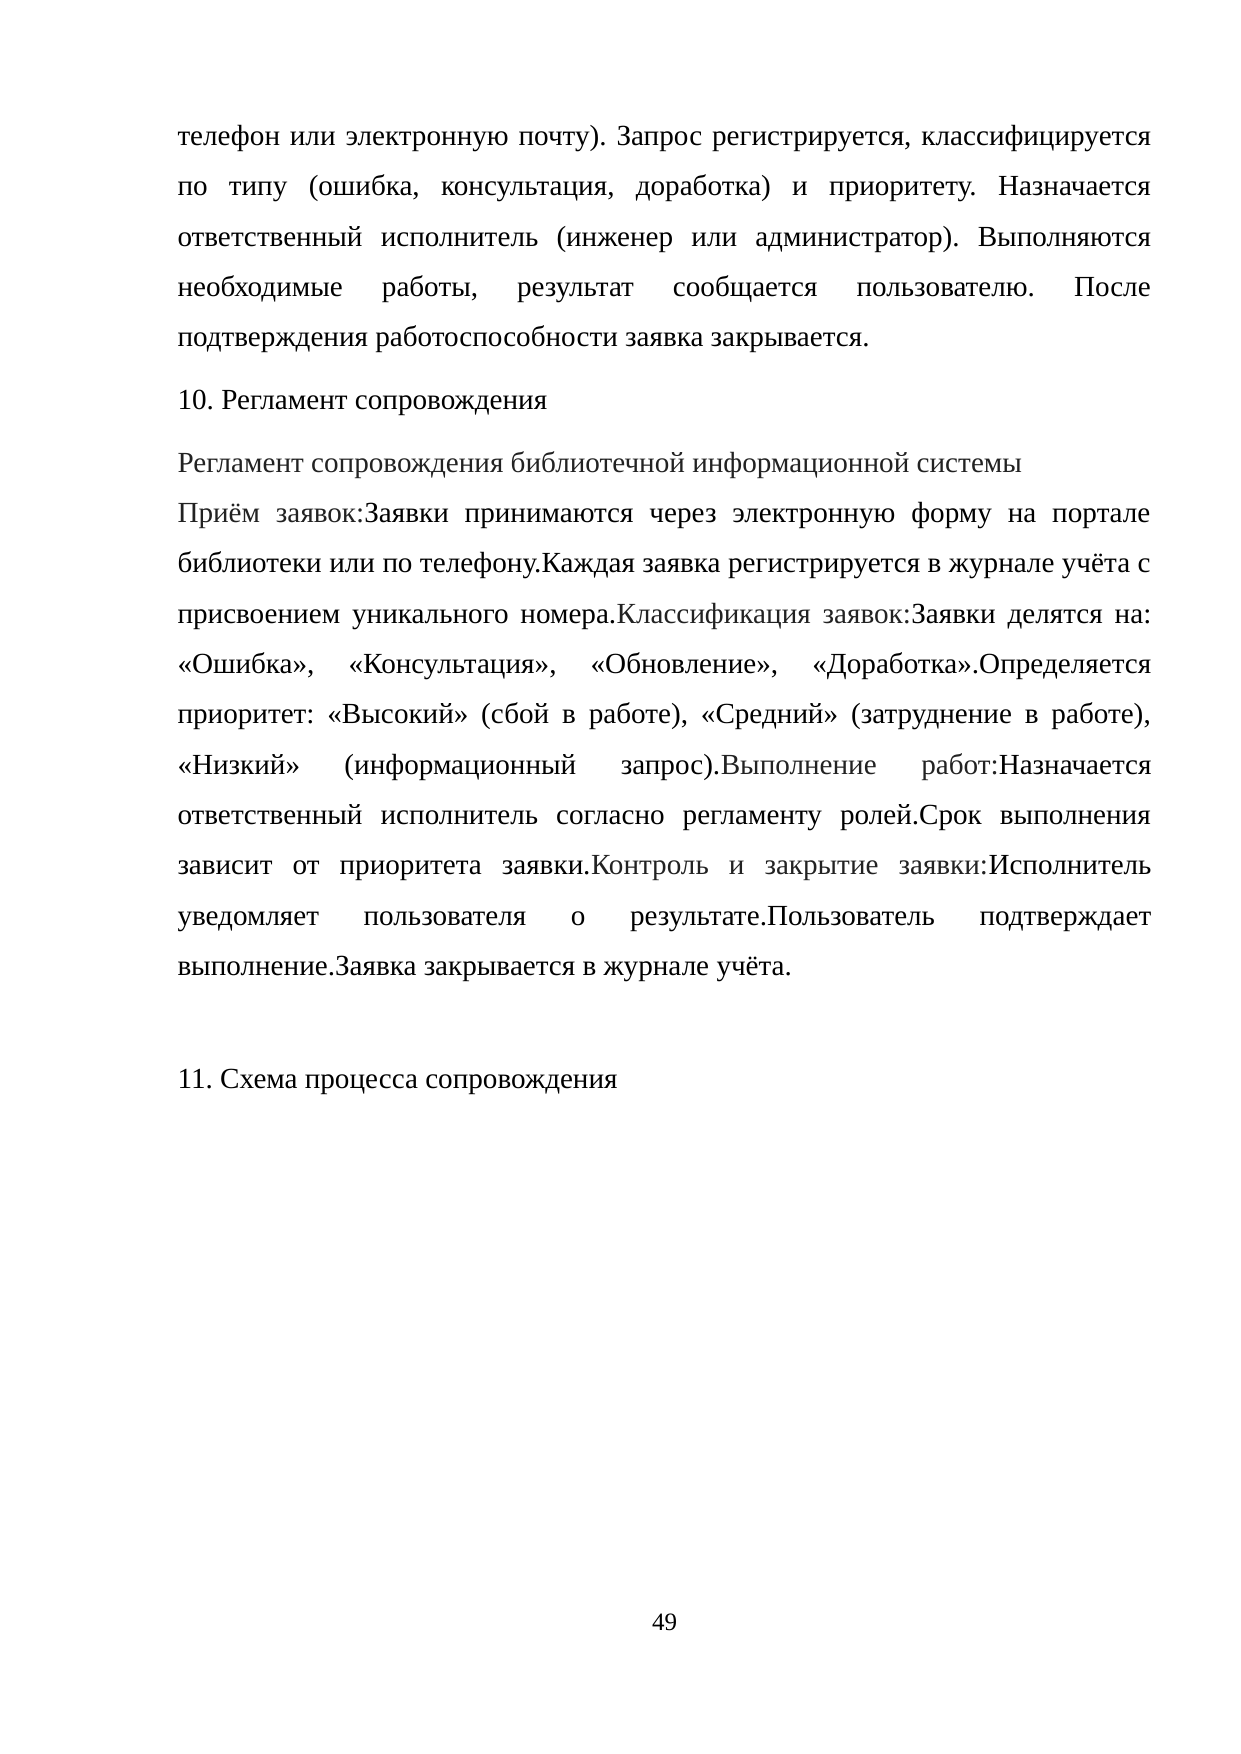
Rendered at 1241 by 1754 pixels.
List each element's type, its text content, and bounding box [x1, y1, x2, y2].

text 11. Схема процесса сопровождения [177, 1061, 1152, 1095]
text Регламент сопровождения библиотечной информационной системы [177, 445, 1152, 478]
text Приём заявок:Заявки принимаются через электронную форму на портале библиотеки или по телефону.Каждая заявка регистрируется в журнале учёта с присвоением уникального номера.Классификация заявок:Заявки делятся на: «Ошибка», «Консультация», «Обновление», «Доработка».Определяется приоритет: «Высокий» (сбой в работе), «Средний» (затруднение в работе), «Низкий» (информационный запрос).Выполнение работ:Назначается ответственный исполнитель согласно регламенту ролей.Срок выполнения зависит от приоритета заявки.Контроль и закрытие заявки:Исполнитель уведомляет пользователя о результате.Пользователь подтверждает выполнение.Заявка закрывается в журнале учёта. [177, 495, 1152, 982]
text 10. Регламент сопровождения [177, 382, 1152, 416]
text телефон или электронную почту). Запрос регистрируется, классифицируется по типу (ошибка, консультация, доработка) и приоритету. Назначается ответственный исполнитель (инженер или администратор). Выполняются необходимые работы, результат сообщается пользователю. После подтверждения работоспособности заявка закрывается. [177, 118, 1152, 353]
